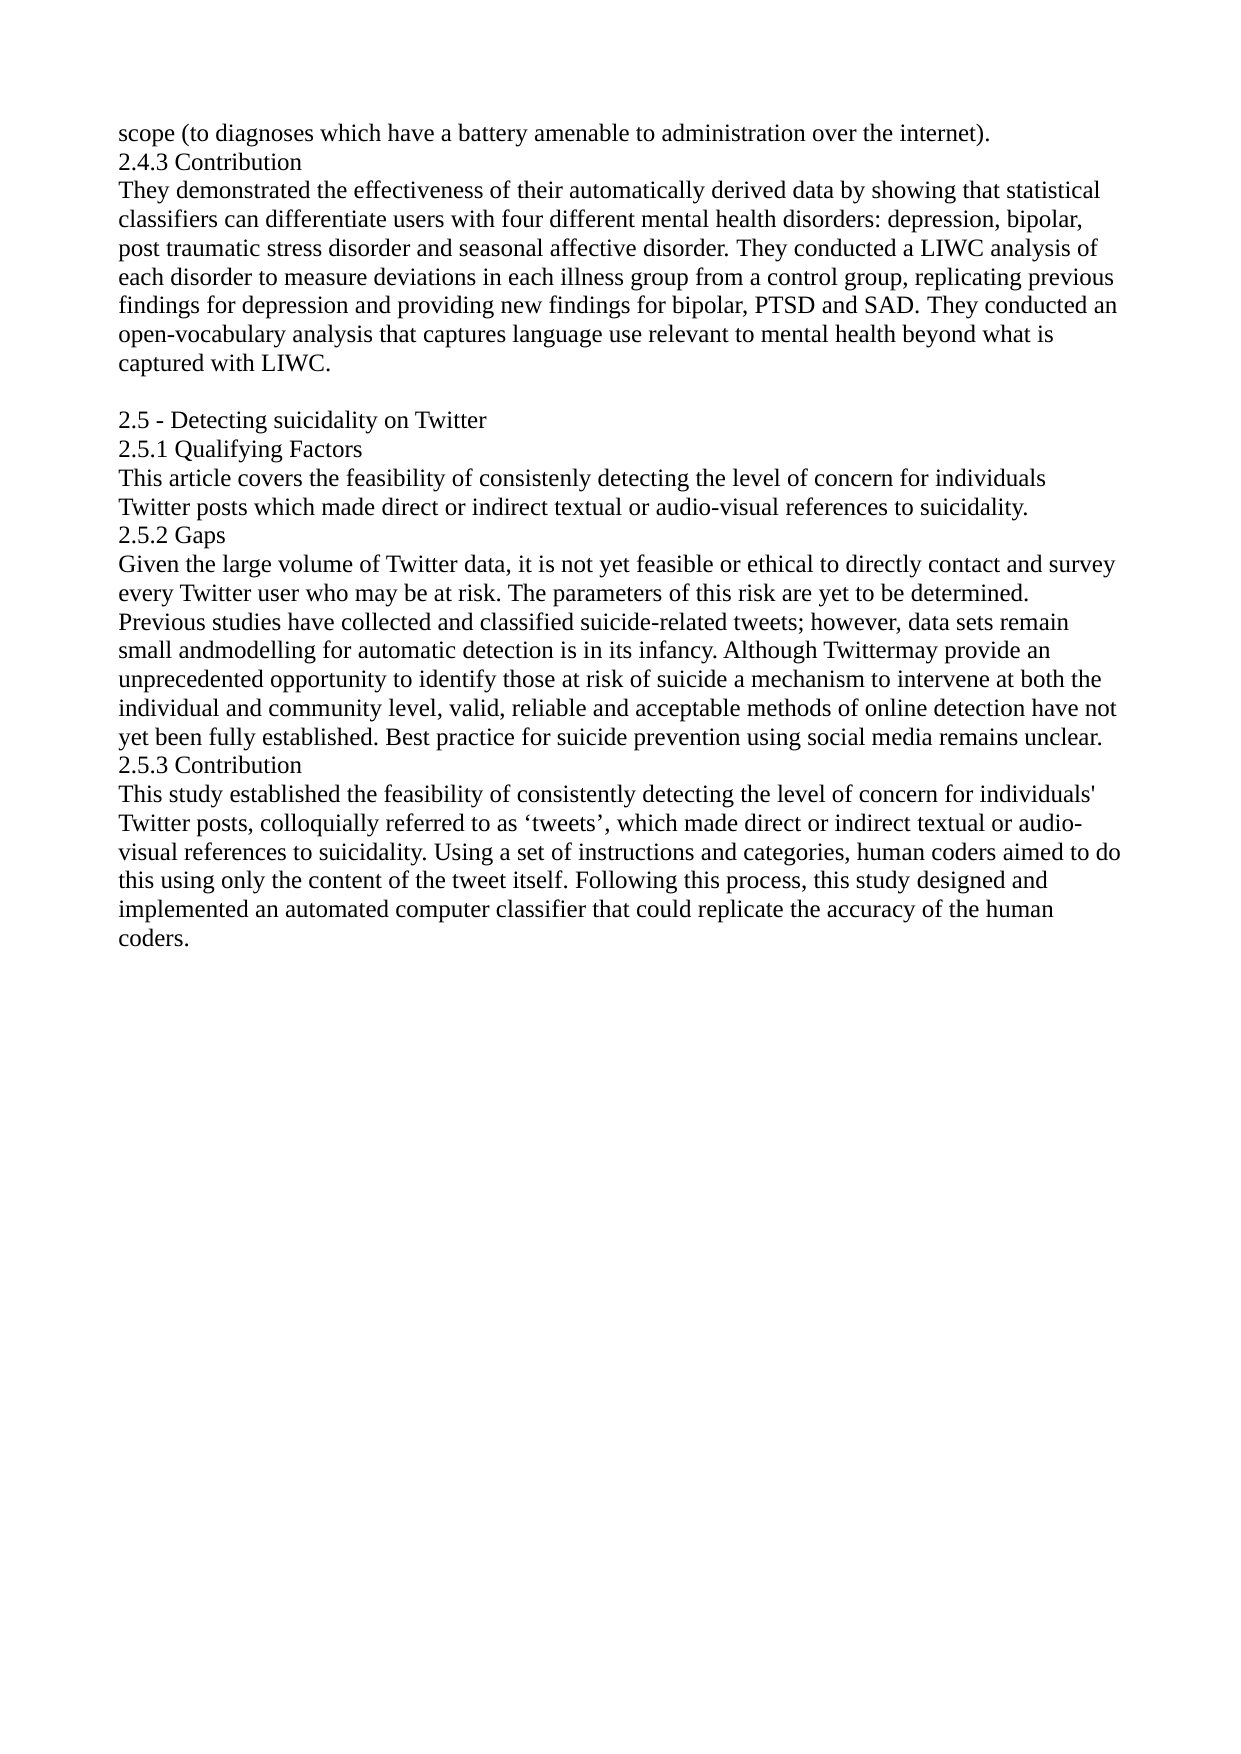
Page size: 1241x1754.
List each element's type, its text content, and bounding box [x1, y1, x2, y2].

text They demonstrated the effectiveness of their automatically derived data by showing that statistical classifiers can differentiate users with four different mental health disorders: depression, bipolar, post traumatic stress disorder and seasonal affective disorder. They conducted a LIWC analysis of each disorder to measure deviations in each illness group from a control group, replicating previous findings for depression and providing new findings for bipolar, PTSD and SAD. They conducted an open-vocabulary analysis that captures language use relevant to mental health beyond what is captured with LIWC. [118, 176, 1122, 377]
text Given the large volume of Twitter data, it is not yet feasible or ethical to directly contact and survey every Twitter user who may be at risk. The parameters of this risk are yet to be determined. Previous studies have collected and classified suicide-related tweets; however, data sets remain small andmodelling for automatic detection is in its infancy. Although Twittermay provide an unprecedented opportunity to identify those at risk of suicide a mechanism to intervene at both the individual and community level, valid, reliable and acceptable methods of online detection have not yet been fully established. Best practice for suicide prevention using social media remains unclear. [118, 549, 1122, 751]
text This article covers the feasibility of consistenly detecting the level of concern for individuals Twitter posts which made direct or indirect textual or audio-visual references to suicidality. [118, 463, 1122, 521]
text 2.5 - Detecting suicidality on Twitter [118, 406, 1122, 434]
text This study established the feasibility of consistently detecting the level of concern for individuals' Twitter posts, colloquially referred to as ‘tweets’, which made direct or indirect textual or audio-visual references to suicidality. Using a set of instructions and categories, human coders aimed to do this using only the content of the tweet itself. Following this process, this study designed and implemented an automated computer classifier that could replicate the accuracy of the human coders. [118, 779, 1122, 952]
text 2.4.3 Contribution [118, 147, 1122, 176]
text scope (to diagnoses which have a battery amenable to administration over the internet). [118, 118, 1122, 147]
text 2.5.3 Contribution [118, 751, 1122, 779]
text 2.5.2 Gaps [118, 521, 1122, 549]
text 2.5.1 Qualifying Factors [118, 434, 1122, 463]
